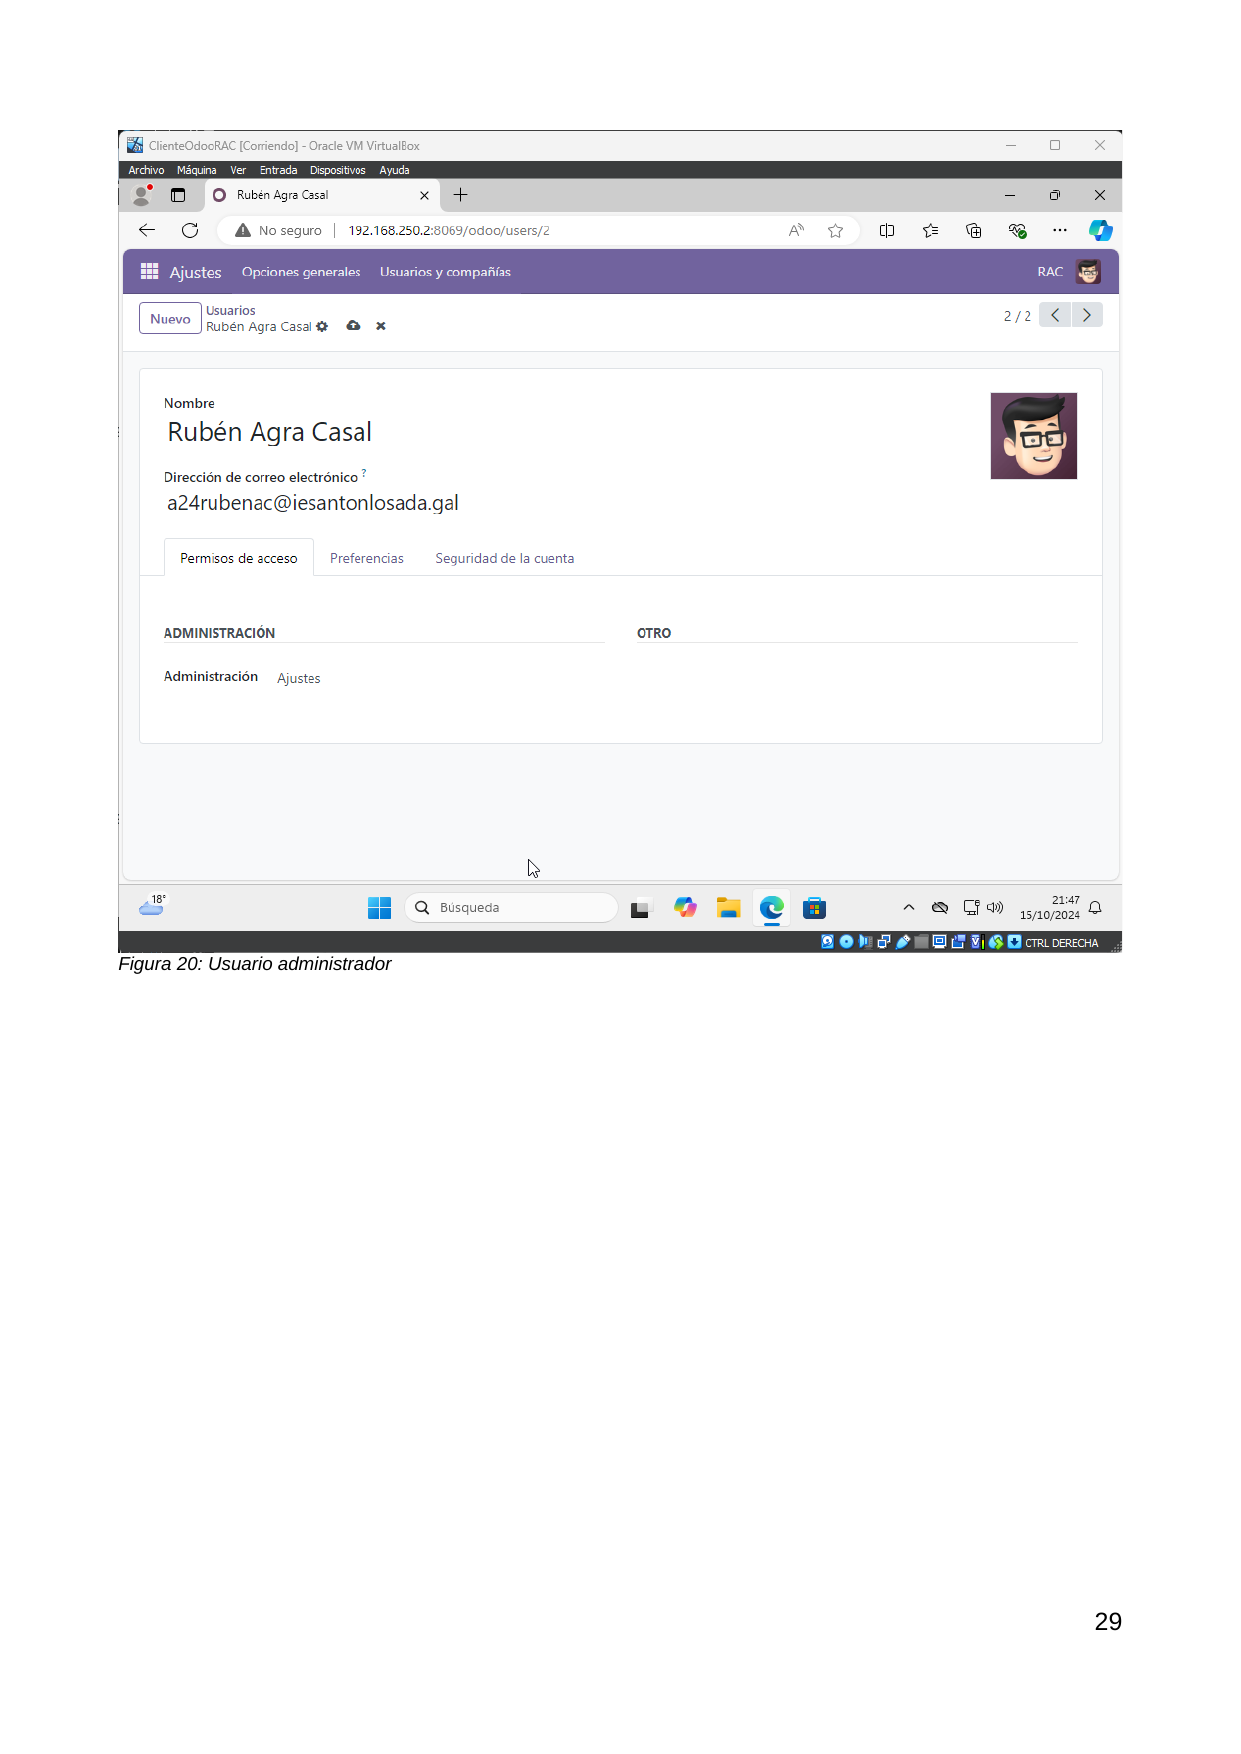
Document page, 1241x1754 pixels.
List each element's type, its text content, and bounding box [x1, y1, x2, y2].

picture [118, 130, 1123, 953]
text Figura 20: Usuario administrador [118, 953, 1122, 974]
